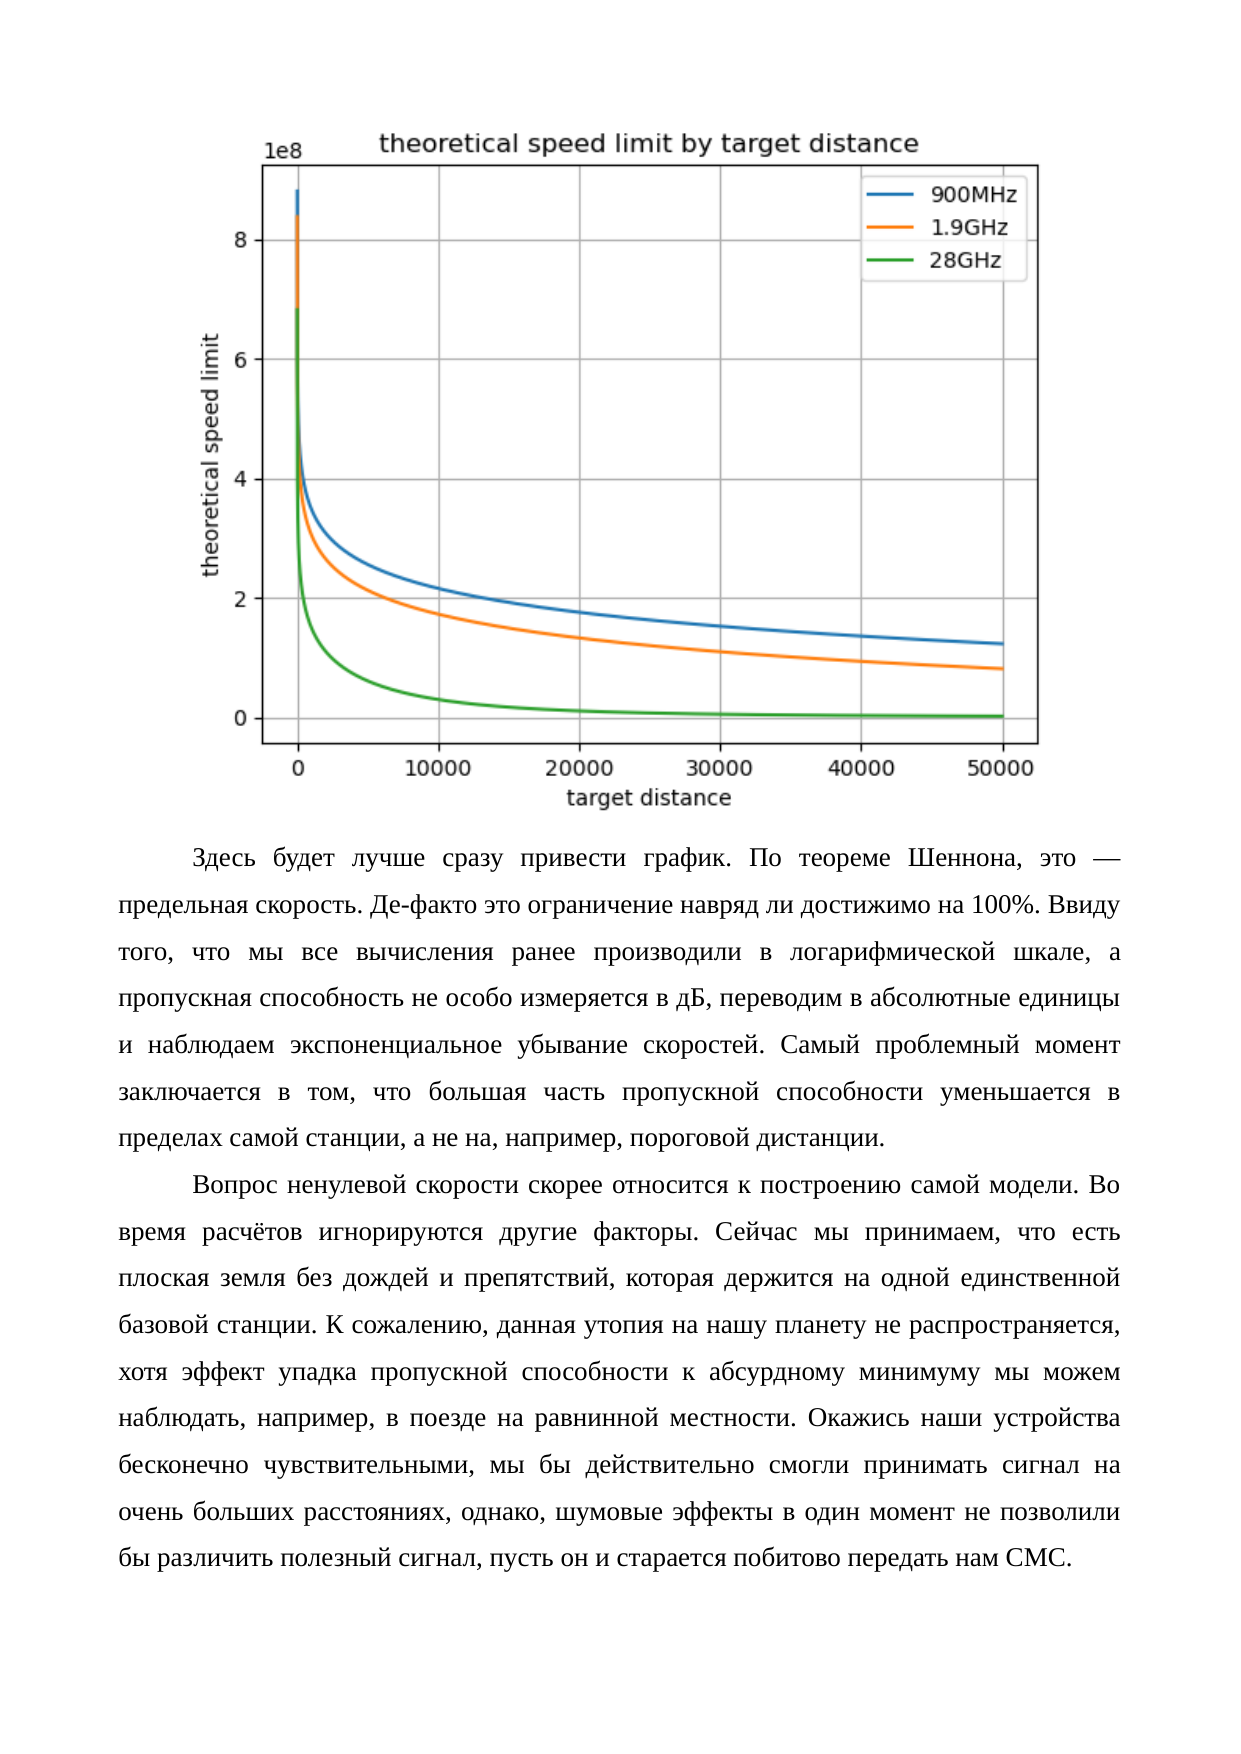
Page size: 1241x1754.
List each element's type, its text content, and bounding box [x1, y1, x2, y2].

text Вопрос ненулевой скорости скорее относится к построению самой модели. Во время расчётов игнорируются другие факторы. Сейчас мы принимаем, что есть плоская земля без дождей и препятствий, которая держится на одной единственной базовой станции. К сожалению, данная утопия на нашу планету не распространяется, хотя эффект упадка пропускной способности к абсурдному минимуму мы можем наблюдать, например, в поезде на равнинной местности. Окажись наши устройства бесконечно чувствительными, мы бы действительно смогли принимать сигнал на очень больших расстояниях, однако, шумовые эффекты в один момент не позволили бы различить полезный сигнал, пусть он и старается побитово передать нам СМС. [118, 1168, 1122, 1573]
text Здесь будет лучше сразу привести график. По теореме Шеннона, это — предельная скорость. Де-факто это ограничение навряд ли достижимо на 100%. Ввиду того, что мы все вычисления ранее производили в логарифмической шкале, а пропускная способность не особо измеряется в дБ, переводим в абсолютные единицы и наблюдаем экспоненциальное убывание скоростей. Самый проблемный момент заключается в том, что большая часть пропускной способности уменьшается в пределах самой станции, а не на, например, пороговой дистанции. [118, 118, 1122, 1153]
picture [187, 118, 1053, 826]
